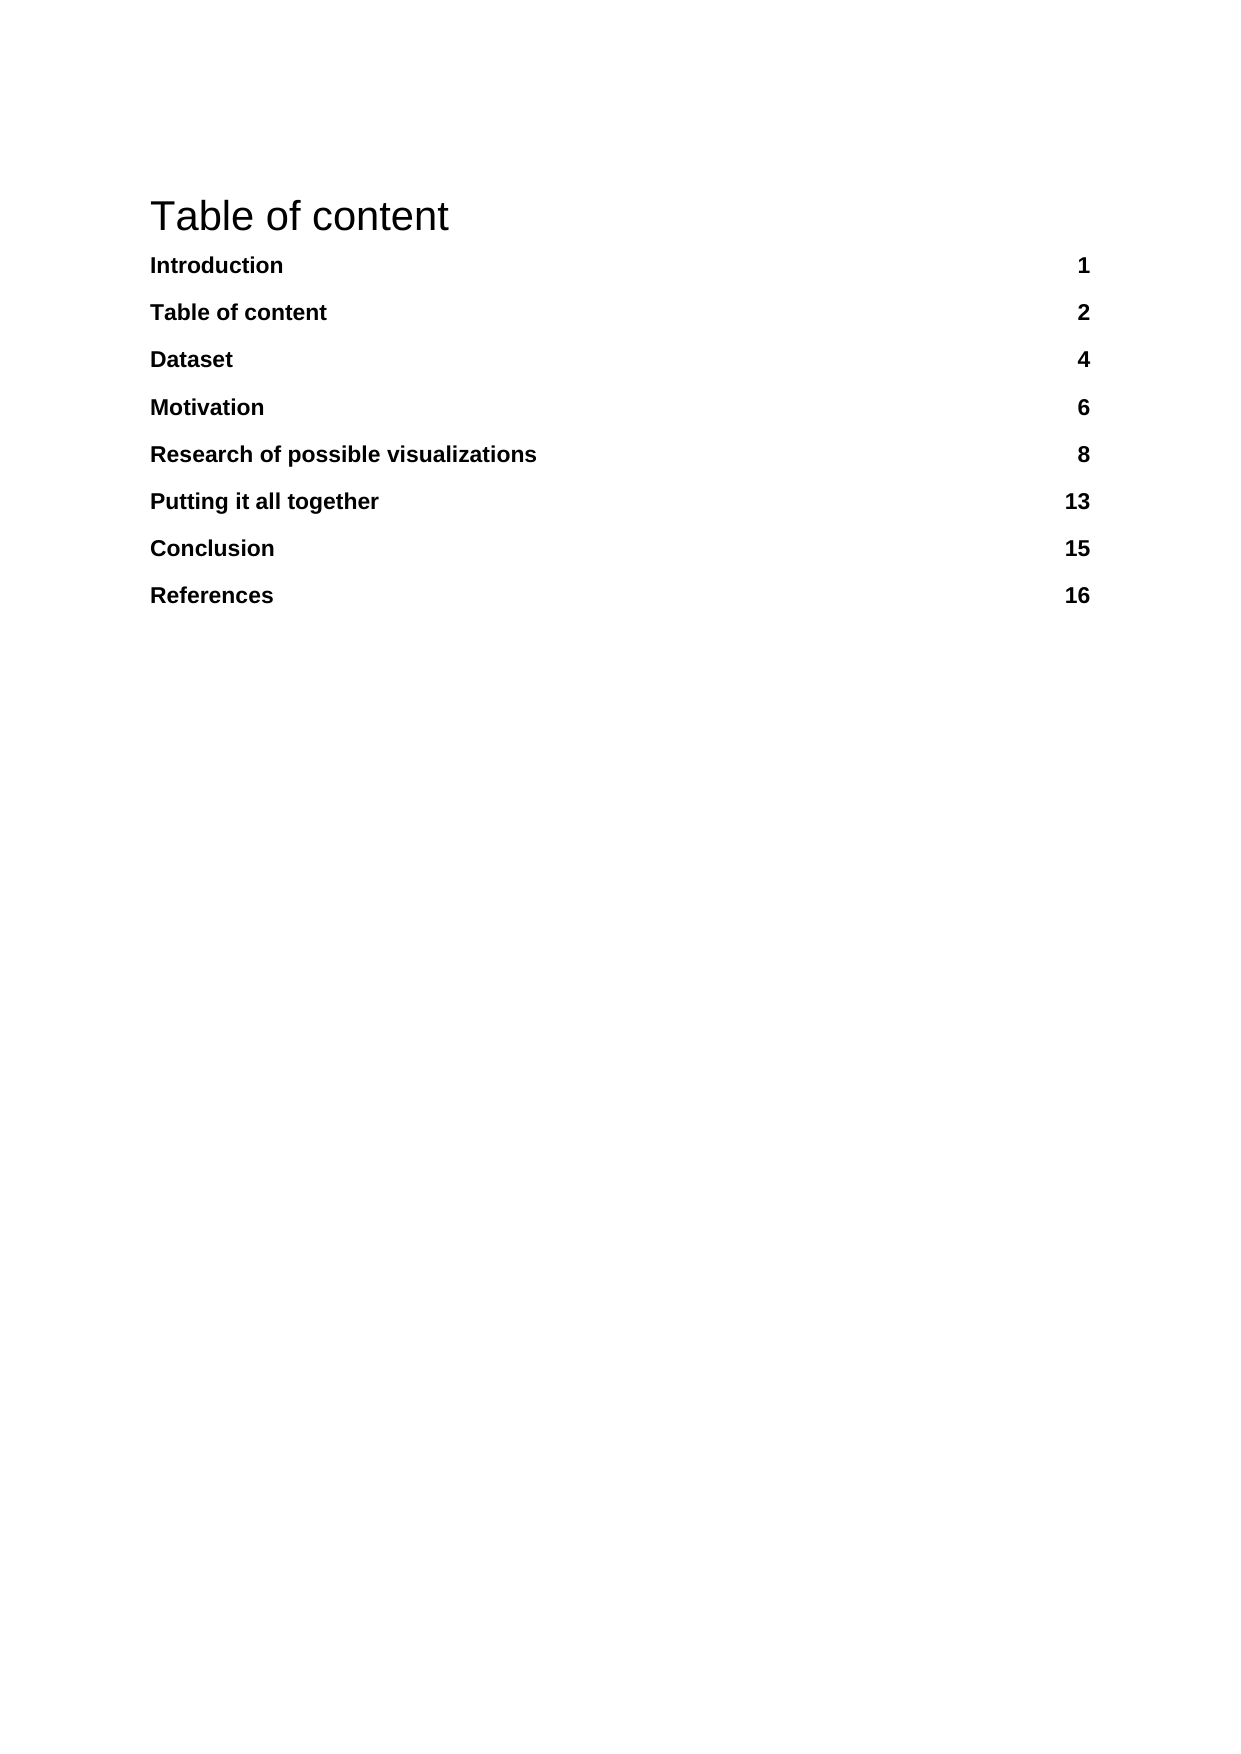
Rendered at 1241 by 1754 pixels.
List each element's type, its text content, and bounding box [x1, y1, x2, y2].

text Conclusion 15 [150, 535, 1090, 562]
text Putting it all together 13 [150, 488, 1090, 514]
text Introduction 1 [150, 252, 1090, 278]
text Motivation 6 [150, 394, 1090, 420]
text Research of possible visualizations 8 [150, 441, 1090, 467]
text Dataset 4 [150, 346, 1090, 373]
text References 16 [150, 582, 1090, 609]
text Table of content 2 [150, 299, 1090, 326]
subtitle Table of content [150, 192, 1090, 239]
